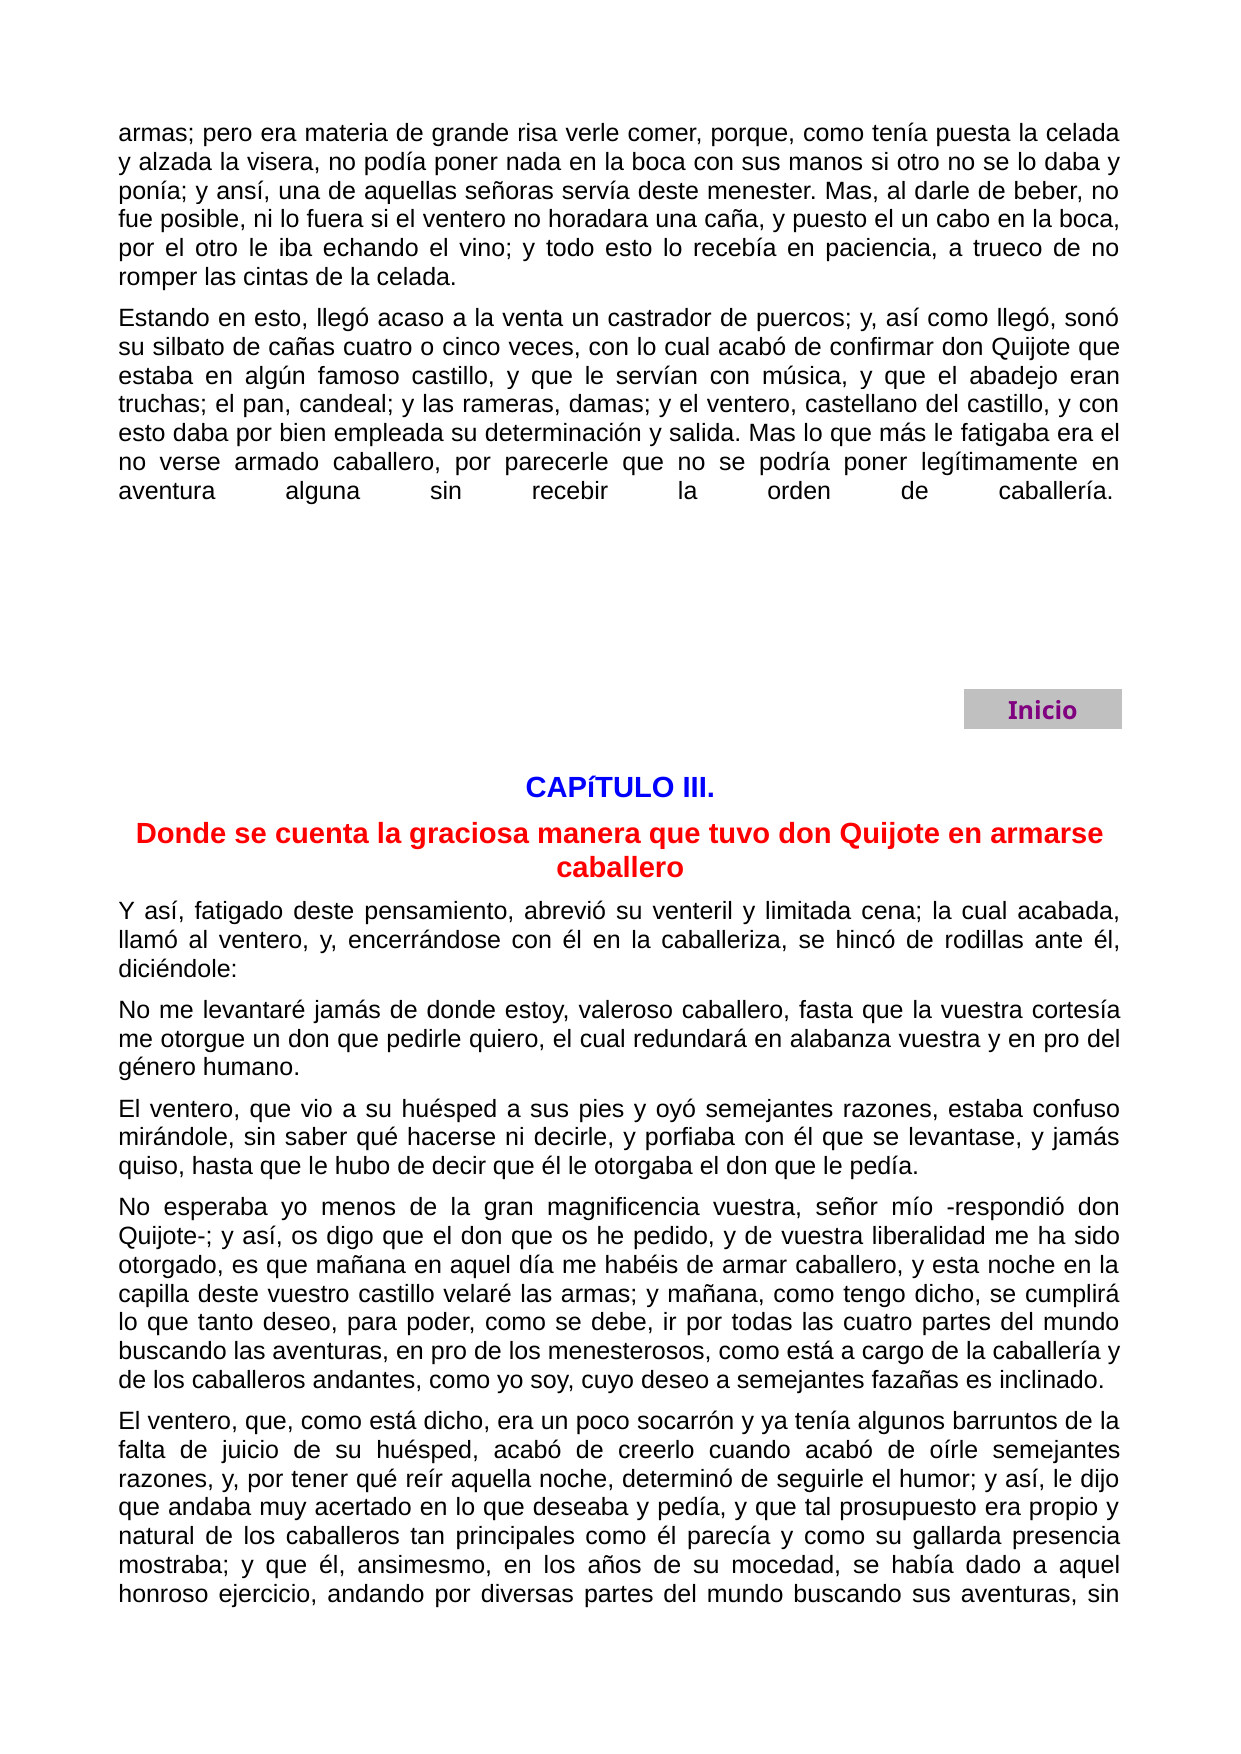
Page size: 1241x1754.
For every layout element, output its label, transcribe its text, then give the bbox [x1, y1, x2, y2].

text No esperaba yo menos de la gran magnificencia vuestra, señor mío -respondió don Quijote-; y así, os digo que el don que os he pedido, y de vuestra liberalidad me ha sido otorgado, es que mañana en aquel día me habéis de armar caballero, y esta noche en la capilla deste vuestro castillo velaré las armas; y mañana, como tengo dicho, se cumplirá lo que tanto deseo, para poder, como se debe, ir por todas las cuatro partes del mundo buscando las aventuras, en pro de los menesterosos, como está a cargo de la caballería y de los caballeros andantes, como yo soy, cuyo deseo a semejantes fazañas es inclinado. [118, 1192, 1122, 1394]
text El ventero, que, como está dicho, era un poco socarrón y ya tenía algunos barruntos de la falta de juicio de su huésped, acabó de creerlo cuando acabó de oírle semejantes razones, y, por tener qué reír aquella noche, determinó de seguirle el humor; y así, le dijo que andaba muy acertado en lo que deseaba y pedía, y que tal prosupuesto era propio y natural de los caballeros tan principales como él parecía y como su gallarda presencia mostraba; y que él, ansimesmo, en los años de su mocedad, se había dado a aquel honroso ejercicio, andando por diversas partes del mundo buscando sus aventuras, sin [118, 1406, 1122, 1607]
text CAPíTULO III. [118, 771, 1122, 804]
text armas; pero era materia de grande risa verle comer, porque, como tenía puesta la celada y alzada la visera, no podía poner nada en la boca con sus manos si otro no se lo daba y ponía; y ansí, una de aquellas señoras servía deste menester. Mas, al darle de beber, no fue posible, ni lo fuera si el ventero no horadara una caña, y puesto el un cabo en la boca, por el otro le iba echando el vino; y todo esto lo recebía en paciencia, a trueco de no romper las cintas de la celada. [118, 118, 1122, 291]
text El ventero, que vio a su huésped a sus pies y oyó semejantes razones, estaba confuso mirándole, sin saber qué hacerse ni decirle, y porfiaba con él que se levantase, y jamás quiso, hasta que le hubo de decir que él le otorgaba el don que le pedía. [118, 1094, 1122, 1180]
table_header Inicio [964, 689, 1122, 729]
text Estando en esto, llegó acaso a la venta un castrador de puercos; y, así como llegó, sonó su silbato de cañas cuatro o cinco veces, con lo cual acabó de confirmar don Quijote que estaba en algún famoso castillo, y que le servían con música, y que el abadejo eran truchas; el pan, candeal; y las rameras, damas; y el ventero, castellano del castillo, y con esto daba por bien empleada su determinación y salida. Mas lo que más le fatigaba era el no verse armado caballero, por parecerle que no se podría poner legítimamente en aventura alguna sin recebir la orden de caballería. [118, 303, 1122, 677]
table_header [118, 689, 963, 729]
text Y así, fatigado deste pensamiento, abrevió su venteril y limitada cena; la cual acabada, llamó al ventero, y, encerrándose con él en la caballeriza, se hincó de rodillas ante él, diciéndole: [118, 896, 1122, 982]
text No me levantaré jamás de donde estoy, valeroso caballero, fasta que la vuestra cortesía me otorgue un don que pedirle quiero, el cual redundará en alabanza vuestra y en pro del género humano. [118, 995, 1122, 1081]
text Donde se cuenta la graciosa manera que tuvo don Quijote en armarse caballero [118, 817, 1122, 884]
